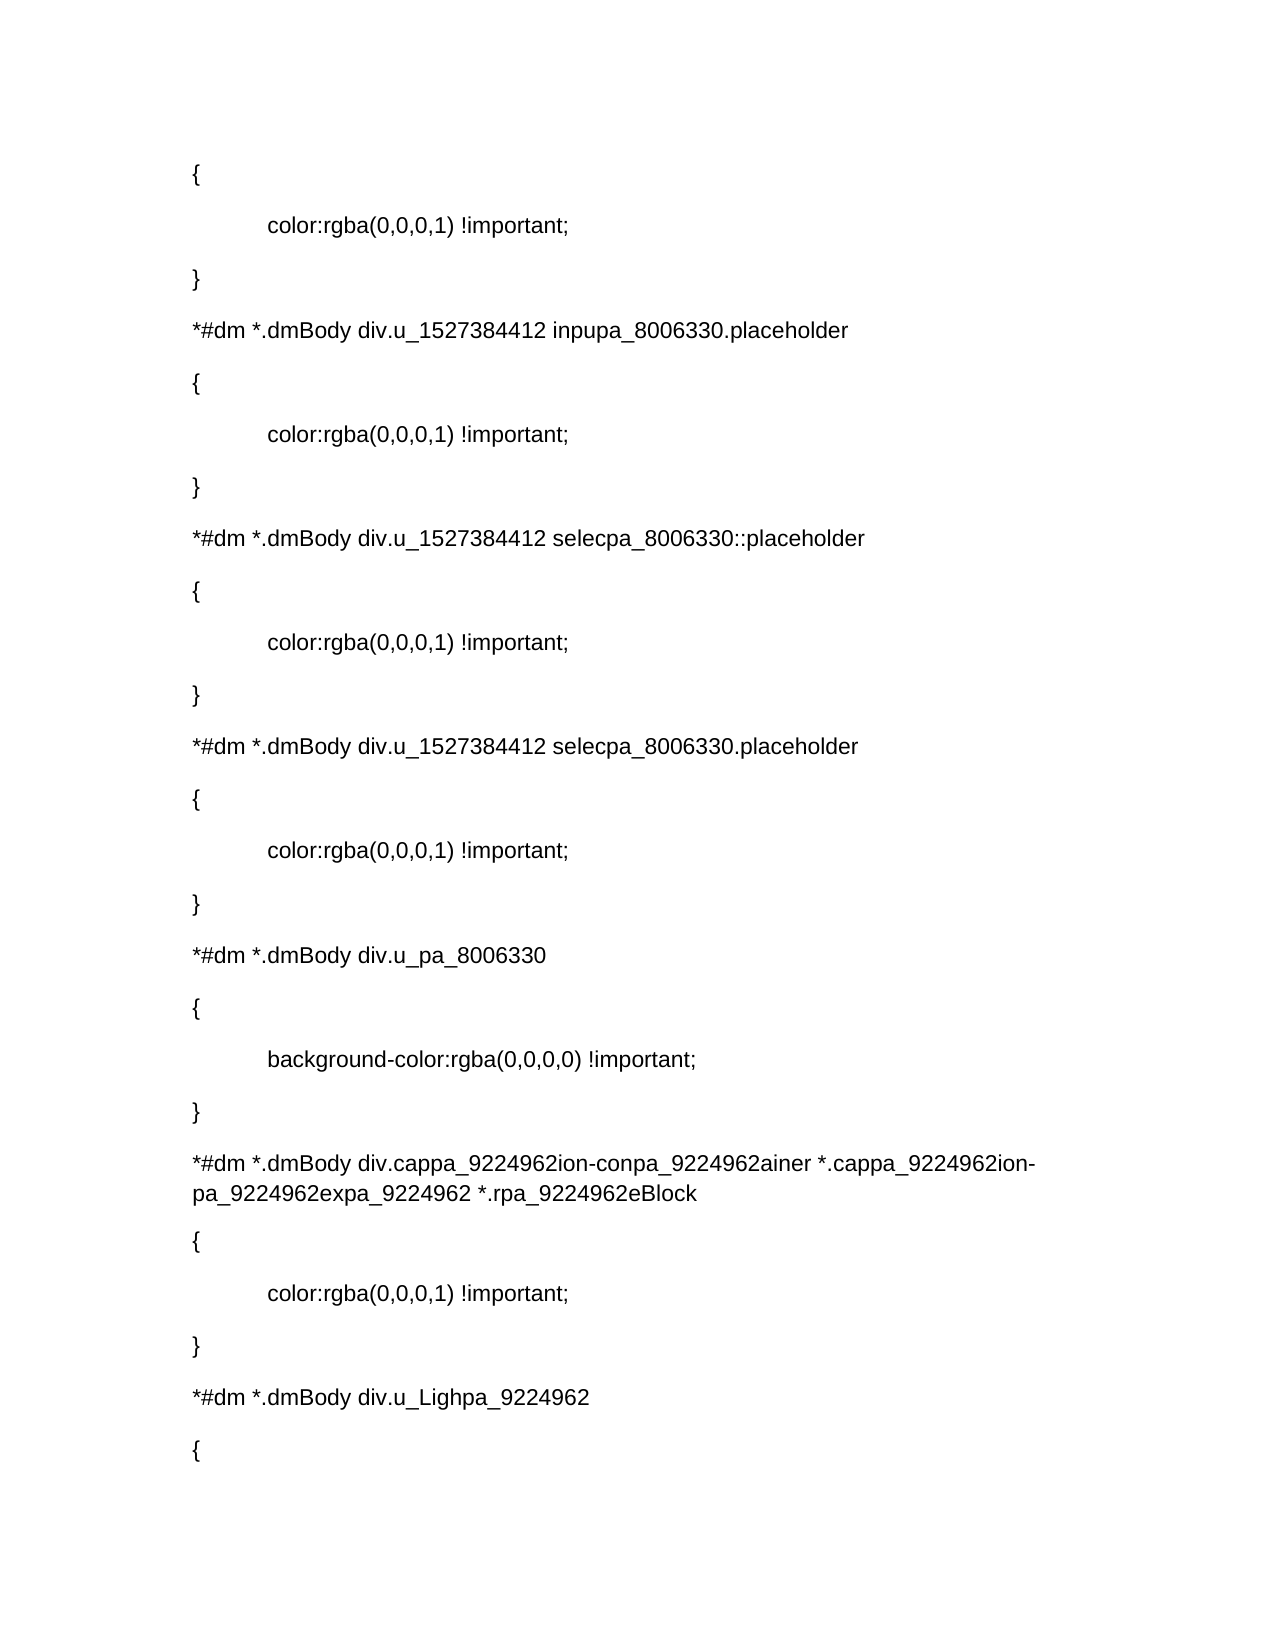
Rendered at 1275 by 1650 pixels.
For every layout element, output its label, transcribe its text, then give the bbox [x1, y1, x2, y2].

table_cell { [182, 1217, 1125, 1269]
table_cell } [182, 1088, 1125, 1139]
table_cell } [182, 254, 1125, 306]
table_cell [150, 983, 182, 1035]
table_cell { [182, 775, 1125, 827]
table_cell [150, 879, 182, 931]
table_cell { [182, 983, 1125, 1035]
table_cell *#dm *.dmBody div.u_1527384412 selecpa_8006330::placeholder [182, 515, 1125, 567]
table_cell [150, 515, 182, 567]
table_cell color:rgba(0,0,0,1) !important; [182, 827, 1125, 879]
table_cell background-color:rgba(0,0,0,0) !important; [182, 1035, 1125, 1087]
table_cell [150, 1035, 182, 1087]
table_cell *#dm *.dmBody div.u_Lighpa_9224962 [182, 1373, 1125, 1425]
table_cell [150, 1269, 182, 1321]
table_cell [150, 567, 182, 619]
table_cell [150, 1373, 182, 1425]
table_cell [150, 306, 182, 358]
table_cell [150, 931, 182, 983]
table_cell [150, 1321, 182, 1373]
table_cell [150, 775, 182, 827]
table_cell [150, 1425, 182, 1477]
table_cell } [182, 1321, 1125, 1373]
table_cell } [182, 671, 1125, 723]
table_cell { [182, 150, 1125, 202]
table_cell *#dm *.dmBody div.u_1527384412 inpupa_8006330.placeholder [182, 306, 1125, 358]
table_cell color:rgba(0,0,0,1) !important; [182, 202, 1125, 254]
table_cell *#dm *.dmBody div.u_1527384412 selecpa_8006330.placeholder [182, 723, 1125, 775]
table_cell } [182, 879, 1125, 931]
table_cell [150, 410, 182, 462]
table_cell [150, 827, 182, 879]
table_cell [150, 202, 182, 254]
table_cell *#dm *.dmBody div.cappa_9224962ion-conpa_9224962ainer *.cappa_9224962ion-pa_9224962expa_9224962 *.rpa_9224962eBlock [182, 1140, 1125, 1217]
table_cell { [182, 567, 1125, 619]
table_cell [150, 463, 182, 514]
table_cell [150, 619, 182, 671]
table_cell color:rgba(0,0,0,1) !important; [182, 1269, 1125, 1321]
table_cell color:rgba(0,0,0,1) !important; [182, 410, 1125, 462]
table_cell [150, 1217, 182, 1269]
table_cell [150, 723, 182, 775]
table_cell [150, 1140, 182, 1217]
table_cell } [182, 463, 1125, 514]
table_cell [150, 671, 182, 723]
table_cell *#dm *.dmBody div.u_pa_8006330 [182, 931, 1125, 983]
table_cell { [182, 358, 1125, 410]
table_cell [150, 254, 182, 306]
table_cell [150, 358, 182, 410]
table_cell [150, 150, 182, 202]
table_cell color:rgba(0,0,0,1) !important; [182, 619, 1125, 671]
table_cell [150, 1088, 182, 1139]
table_cell { [182, 1425, 1125, 1477]
